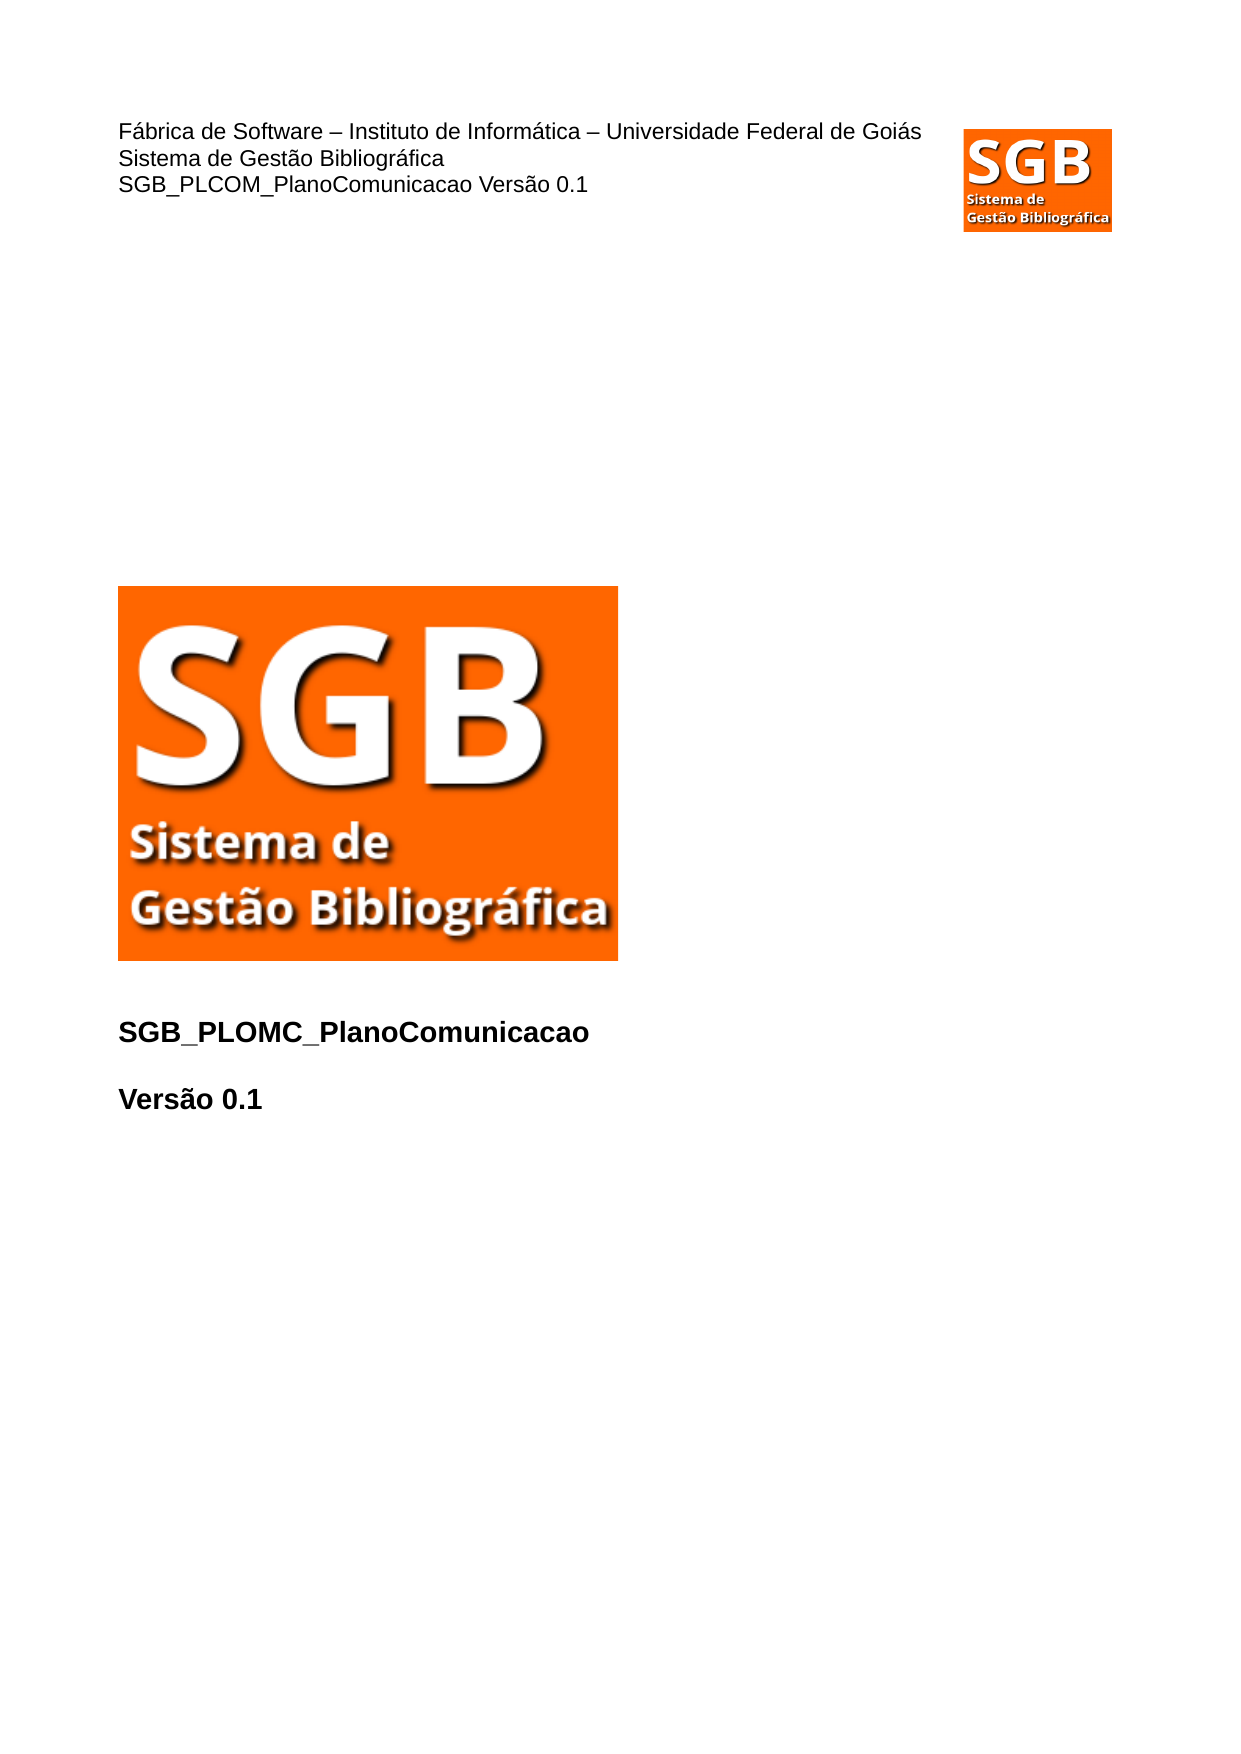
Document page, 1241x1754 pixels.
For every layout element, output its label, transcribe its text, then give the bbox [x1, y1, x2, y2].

text SGB_PLOMC_PlanoComunicacao [118, 1015, 1122, 1049]
text Versão 0.1 [118, 1082, 1122, 1116]
picture [963, 129, 1112, 232]
picture [118, 586, 619, 961]
